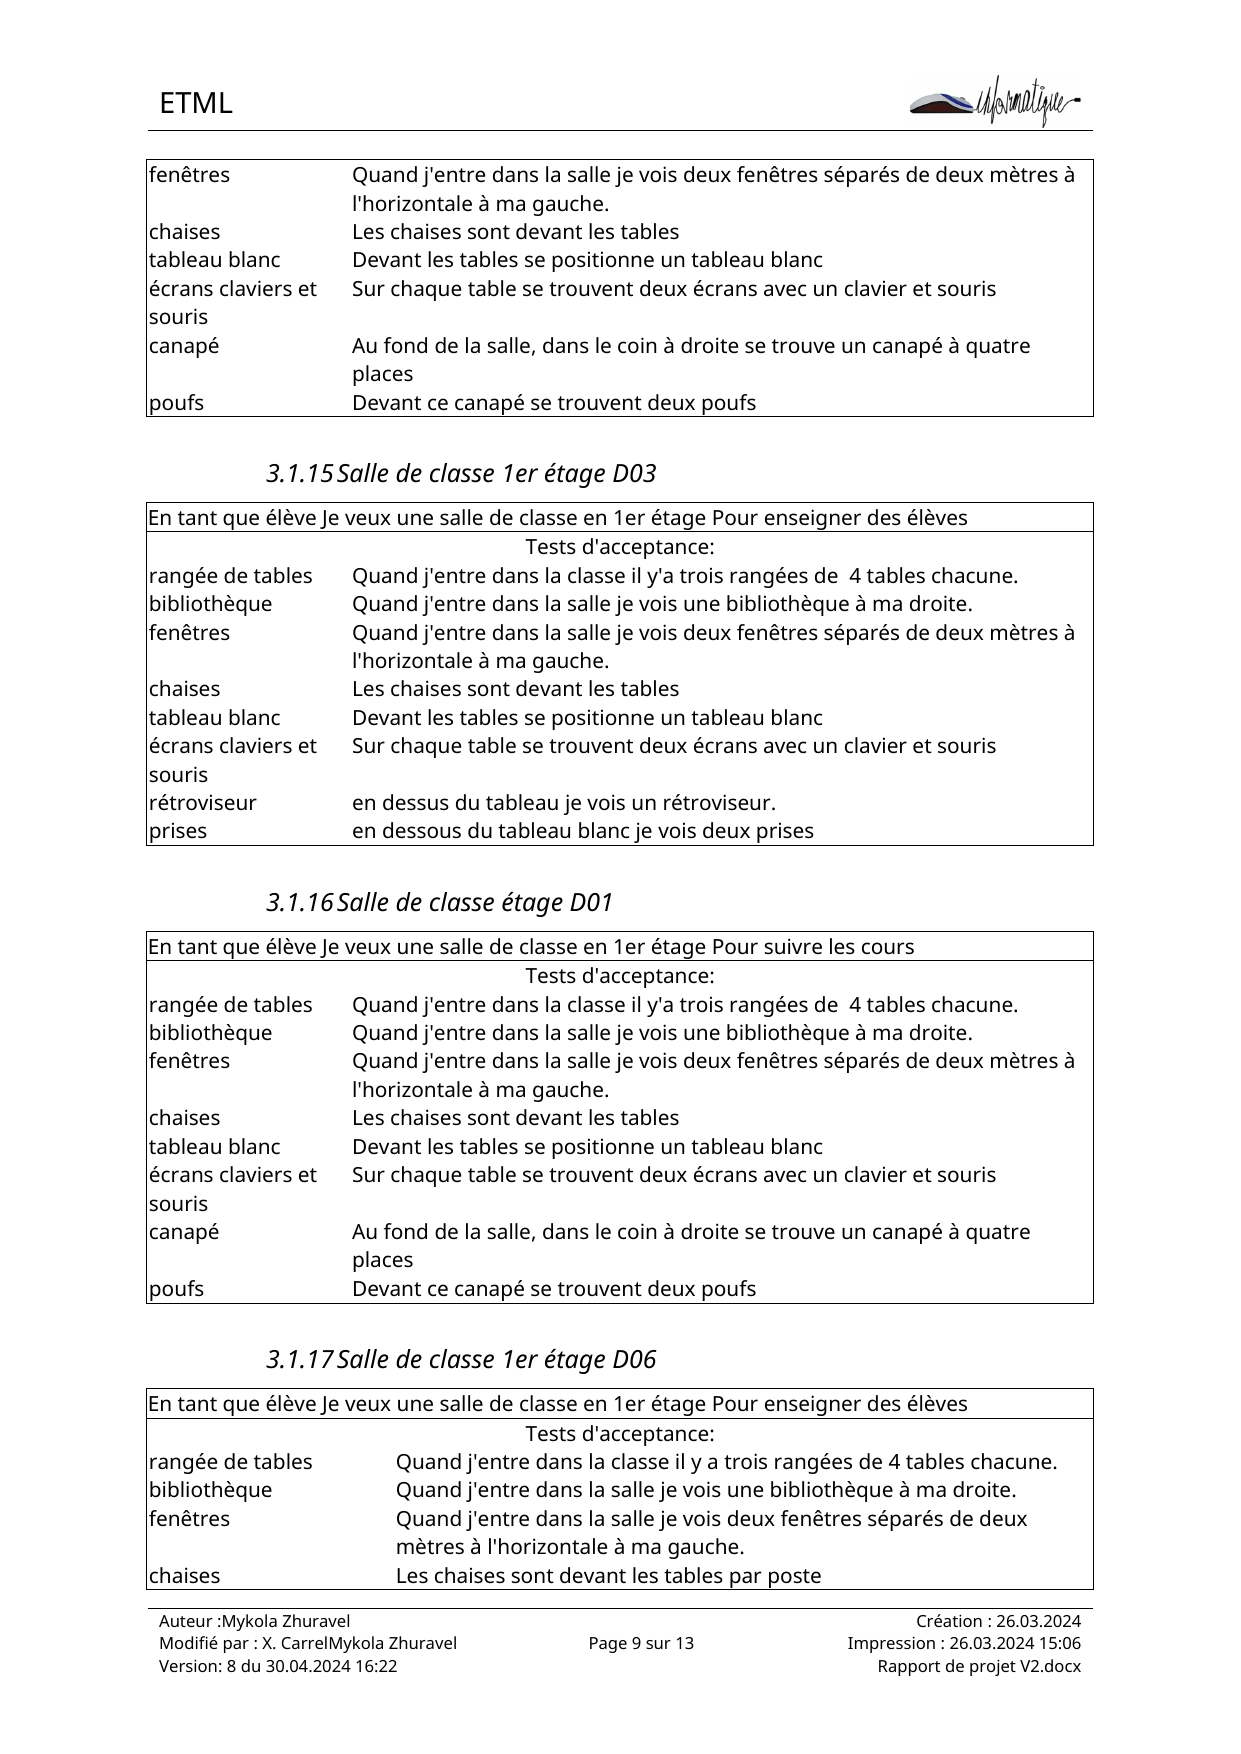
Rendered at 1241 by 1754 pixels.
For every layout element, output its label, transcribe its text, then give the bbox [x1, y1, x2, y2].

table_cell Devant les tables se positionne un tableau blanc [351, 246, 1092, 274]
table_header En tant que élève Je veux une salle de classe en 1er étage Pour suivre les cours [147, 932, 1093, 960]
table_cell poufs [148, 388, 351, 416]
picture [909, 75, 1082, 128]
table_cell chaises [148, 1561, 394, 1589]
table_cell en dessus du tableau je vois un rétroviseur. [351, 788, 1092, 817]
table_cell chaises [148, 675, 351, 703]
table_cell Quand j'entre dans la salle je vois une bibliothèque à ma droite. [351, 1018, 1092, 1047]
table_header rangée de tables [148, 561, 351, 589]
table_cell Quand j'entre dans la salle je vois deux fenêtres séparés de deux mètres à l'horizontale à ma gauche. [395, 1504, 1092, 1561]
table_cell Quand j'entre dans la salle je vois une bibliothèque à ma droite. [351, 589, 1092, 618]
table_cell Sur chaque table se trouvent deux écrans avec un clavier et souris [351, 274, 1092, 331]
table_cell bibliothèque [148, 589, 351, 618]
table_cell bibliothèque [148, 1018, 351, 1047]
table_header rangée de tables [148, 1447, 394, 1476]
table_cell Les chaises sont devant les tables par poste [395, 1561, 1092, 1589]
table_cell Les chaises sont devant les tables [351, 1104, 1092, 1132]
table_cell tableau blanc [148, 703, 351, 731]
table_header Quand j'entre dans la classe il y'a trois rangées de 4 tables chacune. [351, 561, 1092, 589]
table_cell Au fond de la salle, dans le coin à droite se trouve un canapé à quatre places [351, 331, 1092, 388]
table_cell fenêtres [148, 618, 351, 674]
table_cell Au fond de la salle, dans le coin à droite se trouve un canapé à quatre places [351, 1217, 1092, 1274]
table_cell fenêtres [148, 160, 351, 217]
subtitle Salle de classe 1er étage D03 [266, 455, 1092, 489]
table_cell écrans claviers et souris [148, 731, 351, 788]
table_cell Les chaises sont devant les tables [351, 217, 1092, 246]
table_cell canapé [148, 1217, 351, 1274]
table_cell fenêtres [148, 1504, 394, 1561]
subtitle Salle de classe étage D01 [266, 884, 1092, 918]
table_header rangée de tables [148, 990, 351, 1018]
table_cell Quand j'entre dans la salle je vois deux fenêtres séparés de deux mètres à l'horizontale à ma gauche. [351, 160, 1092, 217]
table_cell prises [148, 817, 351, 845]
table_cell Sur chaque table se trouvent deux écrans avec un clavier et souris [351, 731, 1092, 788]
table_cell chaises [148, 217, 351, 246]
table_cell rétroviseur [148, 788, 351, 817]
table_cell tableau blanc [148, 1132, 351, 1160]
table_cell Quand j'entre dans la salle je vois une bibliothèque à ma droite. [395, 1476, 1092, 1504]
table_cell Quand j'entre dans la salle je vois deux fenêtres séparés de deux mètres à l'horizontale à ma gauche. [351, 618, 1092, 674]
table_cell Devant les tables se positionne un tableau blanc [351, 703, 1092, 731]
table_cell Devant ce canapé se trouvent deux poufs [351, 1274, 1092, 1302]
table_cell en dessous du tableau blanc je vois deux prises [351, 817, 1092, 845]
table_header En tant que élève Je veux une salle de classe en 1er étage Pour enseigner des élèves [147, 503, 1093, 531]
table_cell bibliothèque [148, 1476, 394, 1504]
table_cell Tests d'acceptance: [147, 961, 1093, 1303]
table_cell canapé [148, 331, 351, 388]
table_header Quand j'entre dans la classe il y a trois rangées de 4 tables chacune. [395, 1447, 1092, 1476]
table_cell Les chaises sont devant les tables [351, 675, 1092, 703]
table_cell Tests d'acceptance: [147, 532, 1093, 845]
table_cell Sur chaque table se trouvent deux écrans avec un clavier et souris [351, 1160, 1092, 1217]
table_cell Quand j'entre dans la salle je vois deux fenêtres séparés de deux mètres à l'horizontale à ma gauche. [351, 1047, 1092, 1103]
table_cell chaises [148, 1104, 351, 1132]
table_cell Devant ce canapé se trouvent deux poufs [351, 388, 1092, 416]
table_cell poufs [148, 1274, 351, 1302]
table_header En tant que élève Je veux une salle de classe en 1er étage Pour enseigner des élèves [147, 1389, 1093, 1418]
table_cell Devant les tables se positionne un tableau blanc [351, 1132, 1092, 1160]
table_header Quand j'entre dans la classe il y'a trois rangées de 4 tables chacune. [351, 990, 1092, 1018]
table_cell tableau blanc [148, 246, 351, 274]
table_cell écrans claviers et souris [148, 1160, 351, 1217]
table_cell Tests d'acceptance: [147, 1419, 1093, 1589]
table_cell écrans claviers et souris [148, 274, 351, 331]
subtitle Salle de classe 1er étage D06 [266, 1342, 1092, 1376]
table_cell fenêtres [148, 1047, 351, 1103]
